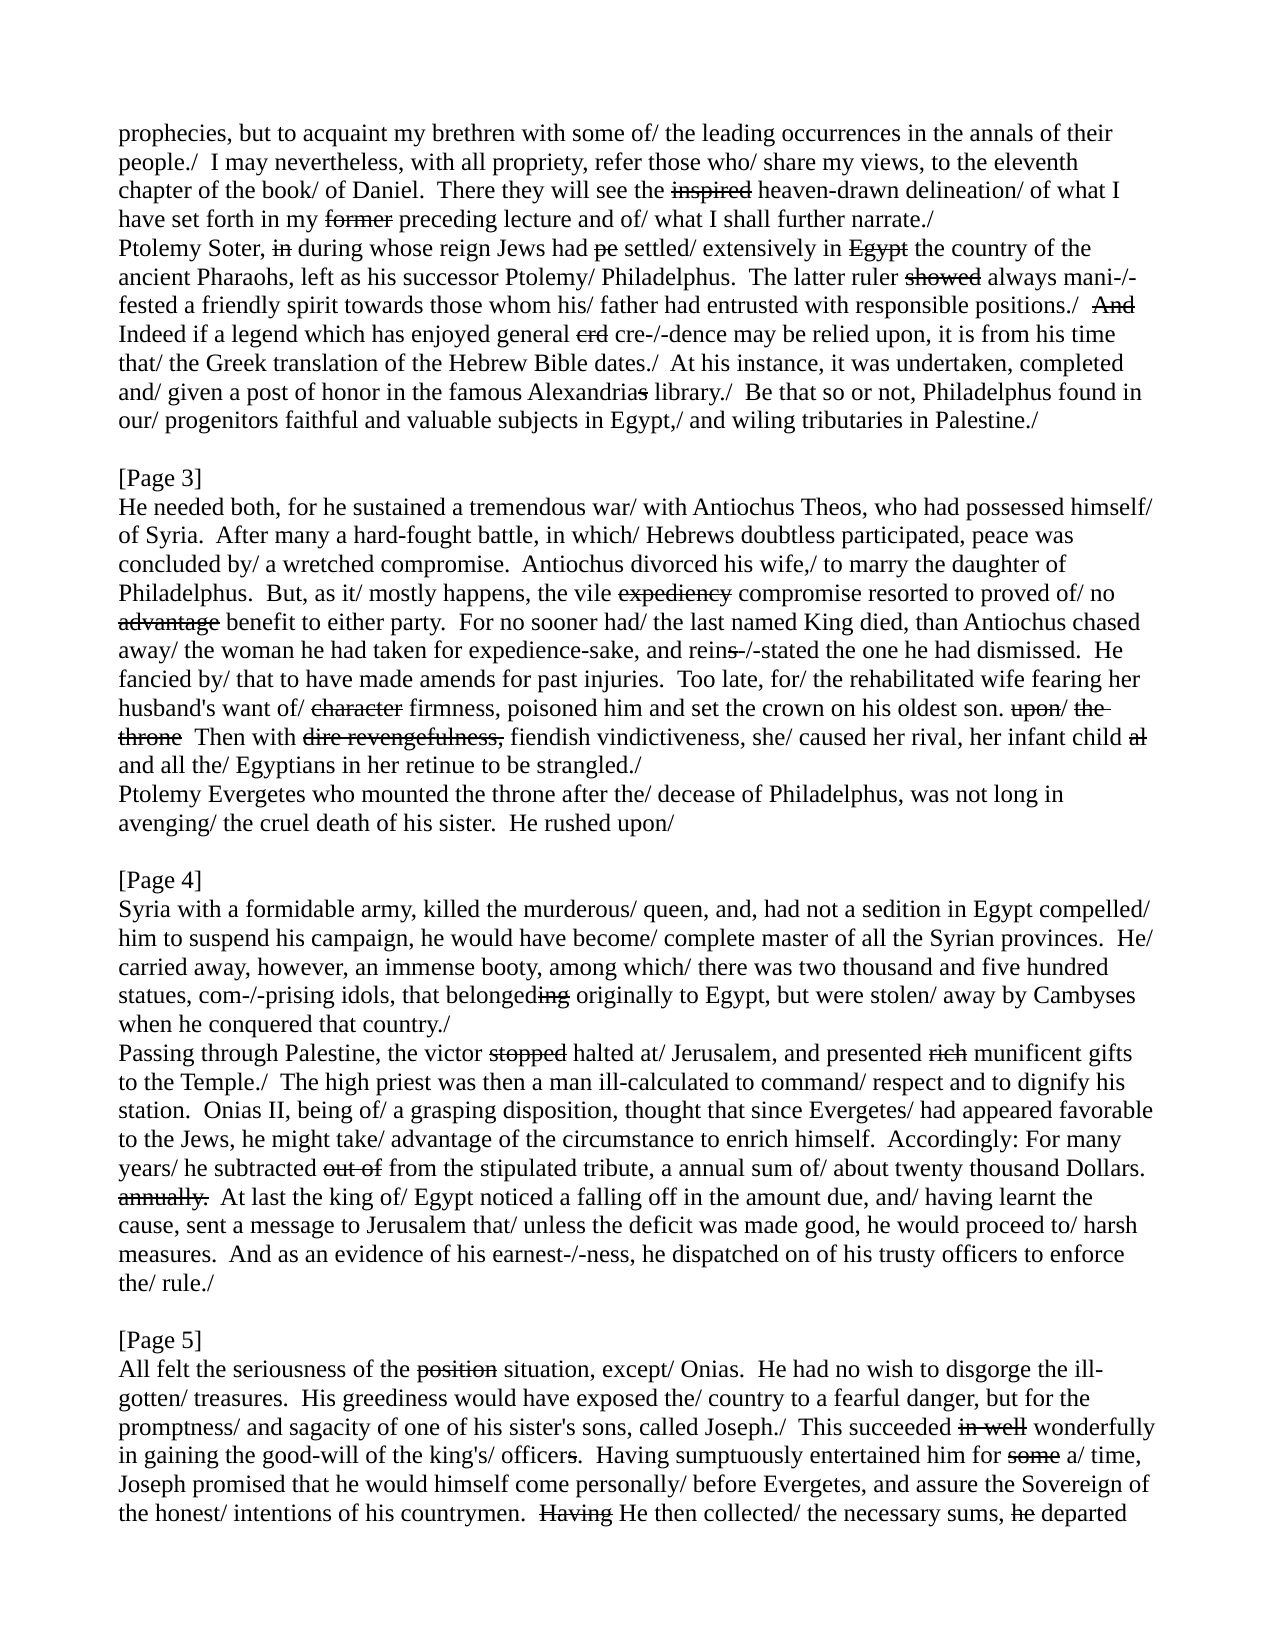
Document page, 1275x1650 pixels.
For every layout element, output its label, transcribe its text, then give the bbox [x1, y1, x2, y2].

text Syria with a formidable army, killed the murderous/ queen, and, had not a sedition in Egypt compelled/ him to suspend his campaign, he would have become/ complete master of all the Syrian provinces. He/ carried away, however, an immense booty, among which/ there was two thousand and five hundred statues, com-/-prising idols, that belongeding originally to Egypt, but were stolen/ away by Cambyses when he conquered that country./ [118, 894, 1157, 1038]
text Passing through Palestine, the victor stopped halted at/ Jerusalem, and presented rich munificent gifts to the Temple./ The high priest was then a man ill-calculated to command/ respect and to dignify his station. Onias II, being of/ a grasping disposition, thought that since Evergetes/ had appeared favorable to the Jews, he might take/ advantage of the circumstance to enrich himself. Accordingly: For many years/ he subtracted out of from the stipulated tribute, a annual sum of/ about twenty thousand Dollars. annually. At last the king of/ Egypt noticed a falling off in the amount due, and/ having learnt the cause, sent a message to Jerusalem that/ unless the deficit was made good, he would proceed to/ harsh measures. And as an evidence of his earnest-/-ness, he dispatched on of his trusty officers to enforce the/ rule./ [118, 1038, 1157, 1297]
text He needed both, for he sustained a tremendous war/ with Antiochus Theos, who had possessed himself/ of Syria. After many a hard-fought battle, in which/ Hebrews doubtless participated, peace was concluded by/ a wretched compromise. Antiochus divorced his wife,/ to marry the daughter of Philadelphus. But, as it/ mostly happens, the vile expediency compromise resorted to proved of/ no advantage benefit to either party. For no sooner had/ the last named King died, than Antiochus chased away/ the woman he had taken for expedience-sake, and reins-/-stated the one he had dismissed. He fancied by/ that to have made amends for past injuries. Too late, for/ the rehabilitated wife fearing her husband's want of/ character firmness, poisoned him and set the crown on his oldest son. upon/ the throne Then with dire revengefulness, fiendish vindictiveness, she/ caused her rival, her infant child al and all the/ Egyptians in her retinue to be strangled./ [118, 492, 1157, 779]
text [Page 4] [118, 866, 1157, 894]
text [Page 3] [118, 463, 1157, 492]
text prophecies, but to acquaint my brethren with some of/ the leading occurrences in the annals of their people./ I may nevertheless, with all propriety, refer those who/ share my views, to the eleventh chapter of the book/ of Daniel. There they will see the inspired heaven-drawn delineation/ of what I have set forth in my former preceding lecture and of/ what I shall further narrate./ [118, 118, 1157, 233]
text Ptolemy Soter, in during whose reign Jews had pe settled/ extensively in Egypt the country of the ancient Pharaohs, left as his successor Ptolemy/ Philadelphus. The latter ruler showed always mani-/-fested a friendly spirit towards those whom his/ father had entrusted with responsible positions./ And Indeed if a legend which has enjoyed general crd cre-/-dence may be relied upon, it is from his time that/ the Greek translation of the Hebrew Bible dates./ At his instance, it was undertaken, completed and/ given a post of honor in the famous Alexandrias library./ Be that so or not, Philadelphus found in our/ progenitors faithful and valuable subjects in Egypt,/ and wiling tributaries in Palestine./ [118, 233, 1157, 434]
text Ptolemy Evergetes who mounted the throne after the/ decease of Philadelphus, was not long in avenging/ the cruel death of his sister. He rushed upon/ [118, 779, 1157, 837]
text All felt the seriousness of the position situation, except/ Onias. He had no wish to disgorge the ill-gotten/ treasures. His greediness would have exposed the/ country to a fearful danger, but for the promptness/ and sagacity of one of his sister's sons, called Joseph./ This succeeded in well wonderfully in gaining the good-will of the king's/ officers. Having sumptuously entertained him for some a/ time, Joseph promised that he would himself come personally/ before Evergetes, and assure the Sovereign of the honest/ intentions of his countrymen. Having He then collected/ the necessary sums, he departed [118, 1354, 1157, 1527]
text [Page 5] [118, 1326, 1157, 1354]
